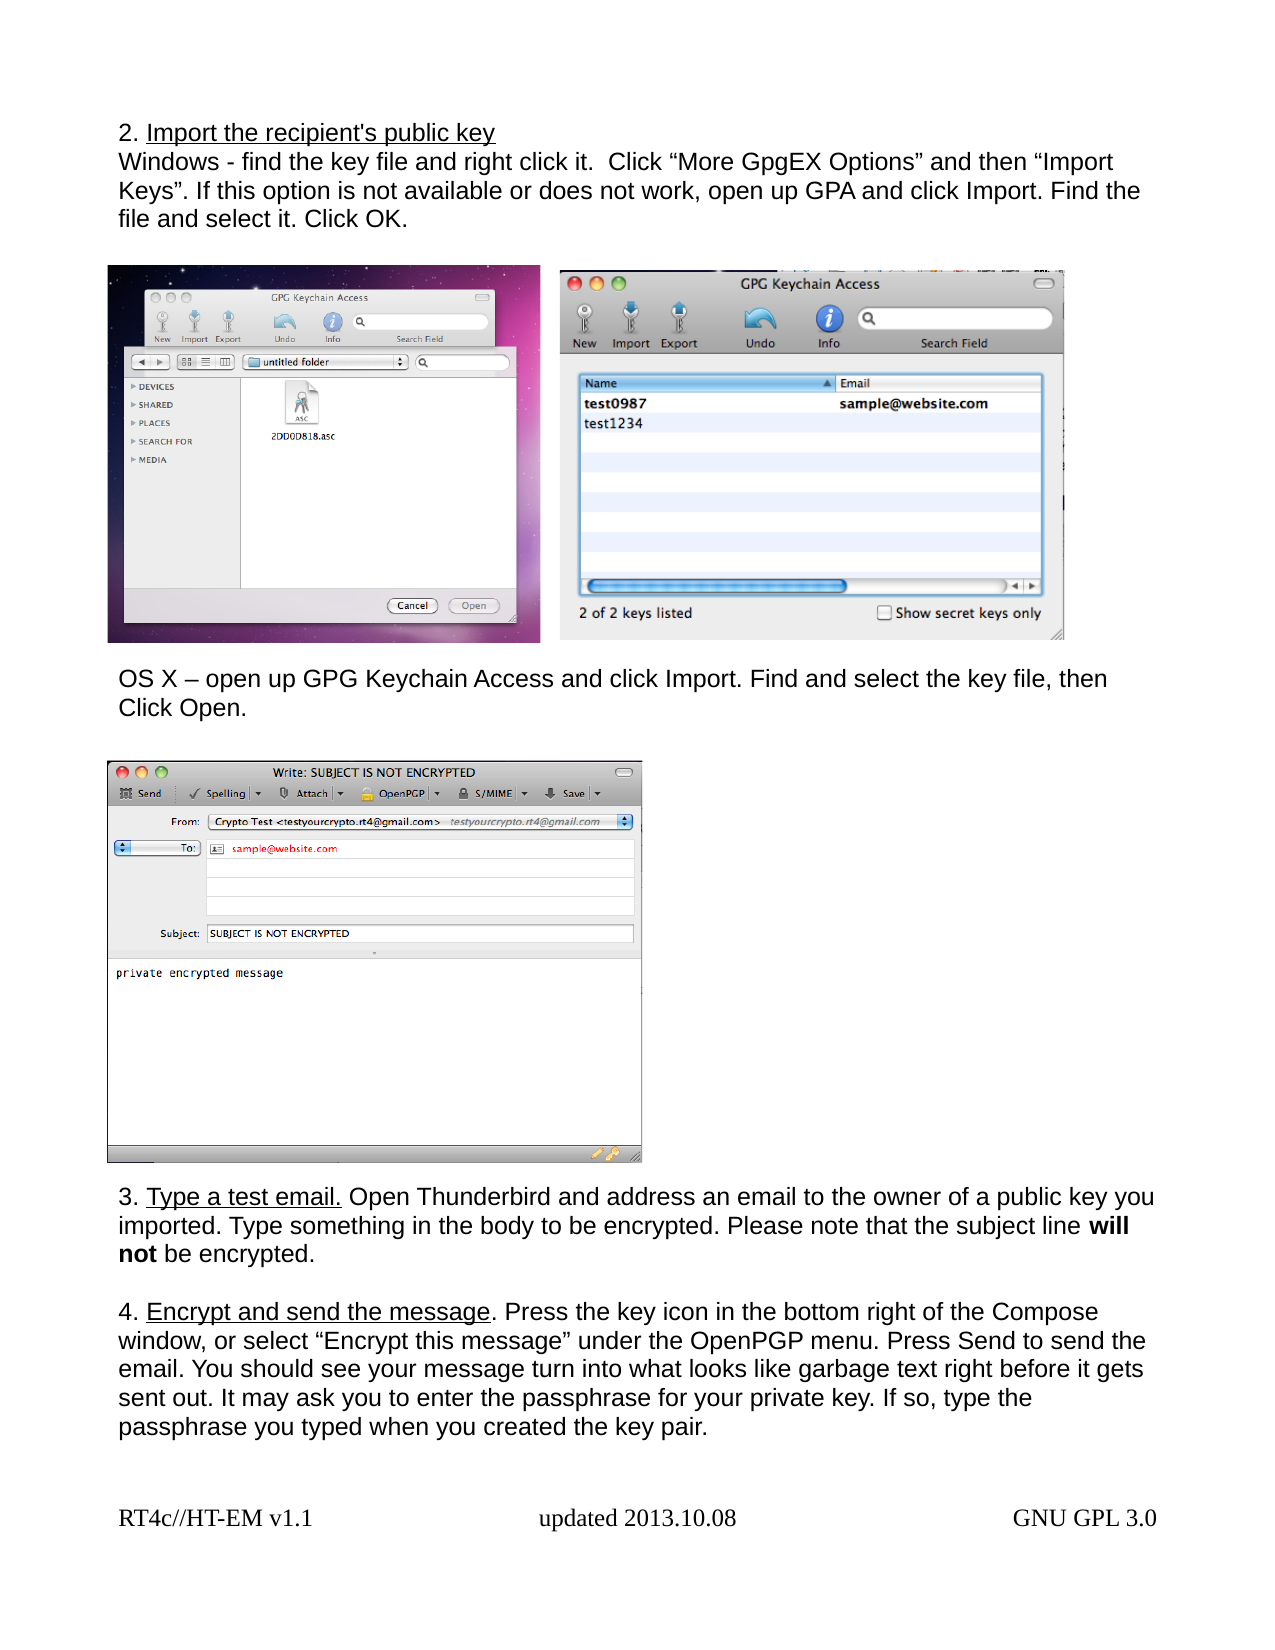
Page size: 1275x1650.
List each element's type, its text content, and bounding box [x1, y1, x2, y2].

text 2. Import the recipient's public key [118, 118, 1157, 147]
picture [107, 265, 541, 643]
text 3. Type a test email. Open Thunderbird and address an email to the owner of a public key you imported. Type something in the body to be encrypted. Please note that the subject line will not be encrypted. [118, 1182, 1157, 1268]
text 4. Encrypt and send the message. Press the key icon in the bottom right of the Compose window, or select “Encrypt this message” under the OpenPGP menu. Press Send to send the email. You should see your message turn into what looks like garbage text right before it gets sent out. It may ask you to enter the passphrase for your private key. If so, type the passphrase you typed when you created the key pair. [118, 1297, 1157, 1441]
text OS X – open up GPG Keychain Access and click Import. Find and select the key file, then Click Open. [118, 664, 1157, 722]
text Windows - find the key file and right click it. Click “More GpgEX Options” and then “Import Keys”. If this option is not available or does not work, open up GPA and click Import. Find the file and select it. Click OK. [118, 147, 1157, 233]
picture [107, 760, 643, 1163]
picture [559, 270, 1065, 640]
